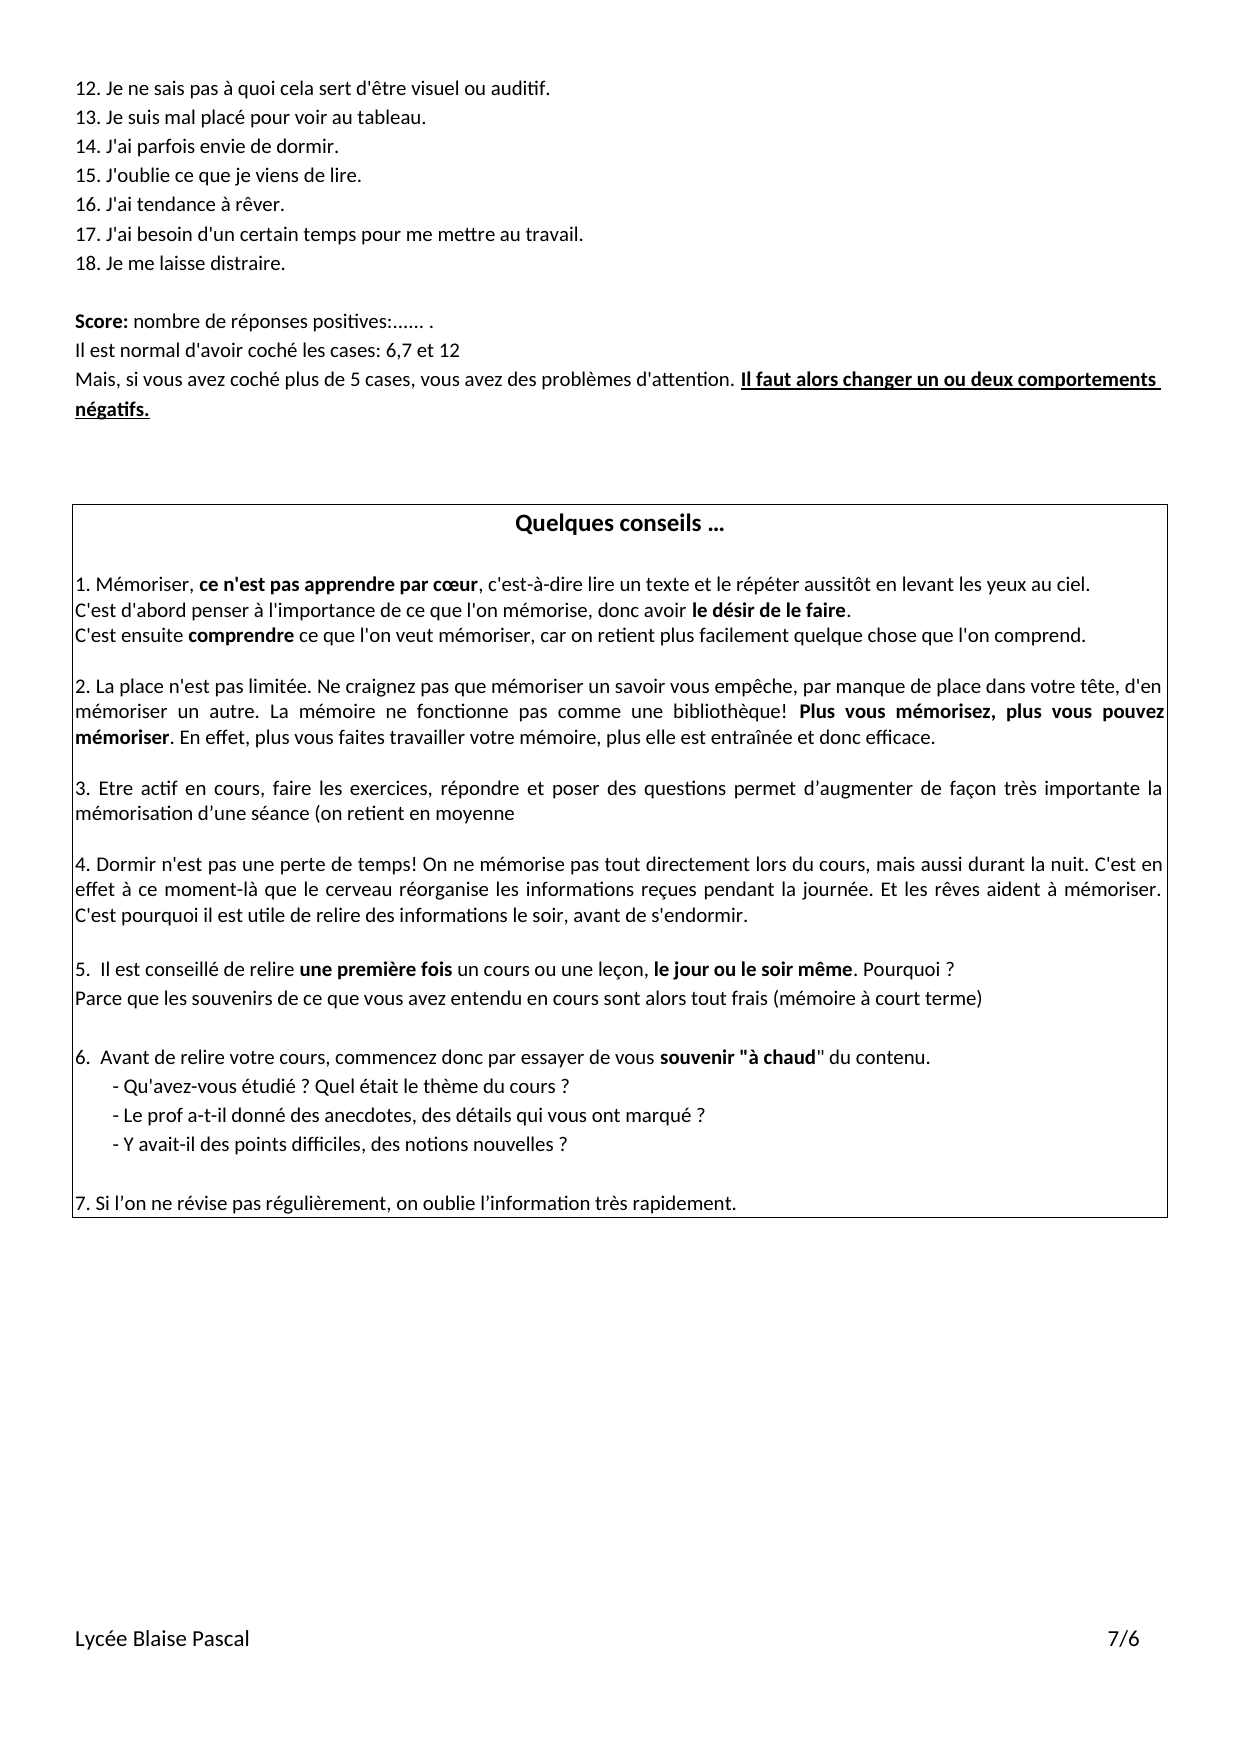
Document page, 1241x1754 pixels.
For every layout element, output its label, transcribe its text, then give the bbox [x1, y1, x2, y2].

text C'est ensuite comprendre ce que l'on veut mémoriser, car on retient plus facilement quelque chose que l'on comprend. [75, 622, 1165, 648]
text 5. Il est conseillé de relire une première fois un cours ou une leçon, le jour ou le soir même. Pourquoi ? [73, 953, 1167, 982]
text Quelques conseils … [73, 505, 1167, 538]
text 3. Etre actif en cours, faire les exercices, répondre et poser des questions permet d’augmenter de façon très importante la mémorisation d’une séance (on retient en moyenne [75, 775, 1165, 826]
text 14. J'ai parfois envie de dormir. [75, 133, 1165, 159]
text - Y avait-il des points difficiles, des notions nouvelles ? [73, 1128, 1167, 1157]
text C'est d'abord penser à l'importance de ce que l'on mémorise, donc avoir le désir de le faire. [75, 597, 1165, 622]
text 1. Mémoriser, ce n'est pas apprendre par cœur, c'est-à-dire lire un texte et le répéter aussitôt en levant les yeux au ciel. [73, 568, 1167, 597]
text 17. J'ai besoin d'un certain temps pour me mettre au travail. [75, 221, 1165, 246]
text 2. La place n'est pas limitée. Ne craignez pas que mémoriser un savoir vous empêche, par manque de place dans votre tête, d'en mémoriser un autre. La mémoire ne fonctionne pas comme une bibliothèque! Plus vous mémorisez, plus vous pouvez mémoriser. En effet, plus vous faites travailler votre mémoire, plus elle est entraînée et donc efficace. [75, 673, 1165, 749]
text 4. Dormir n'est pas une perte de temps! On ne mémorise pas tout directement lors du cours, mais aussi durant la nuit. C'est en effet à ce moment-là que le cerveau réorganise les informations reçues pendant la journée. Et les rêves aident à mémoriser. C'est pourquoi il est utile de relire des informations le soir, avant de s'endormir. [75, 851, 1165, 927]
text 6. Avant de relire votre cours, commencez donc par essayer de vous souvenir "à chaud" du contenu. [73, 1041, 1167, 1069]
text - Le prof a-t-il donné des anecdotes, des détails qui vous ont marqué ? [73, 1099, 1167, 1128]
text Mais, si vous avez coché plus de 5 cases, vous avez des problèmes d'attention. Il faut alors changer un ou deux comportements négatifs. [75, 367, 1165, 421]
text 13. Je suis mal placé pour voir au tableau. [75, 104, 1165, 129]
text 15. J'oublie ce que je viens de lire. [75, 162, 1165, 188]
text 18. Je me laisse distraire. [75, 250, 1165, 275]
text 12. Je ne sais pas à quoi cela sert d'être visuel ou auditif. [75, 75, 1165, 100]
text Parce que les souvenirs de ce que vous avez entendu en cours sont alors tout frais (mémoire à court terme) [73, 982, 1167, 1011]
text 16. J'ai tendance à rêver. [75, 192, 1165, 217]
text 7. Si l’on ne révise pas régulièrement, on oublie l’information très rapidement. [73, 1187, 1167, 1217]
text - Qu'avez-vous étudié ? Quel était le thème du cours ? [73, 1070, 1167, 1098]
text Score: nombre de réponses positives:...... . Il est normal d'avoir coché les cases: 6,7 et 12 [75, 308, 1165, 363]
